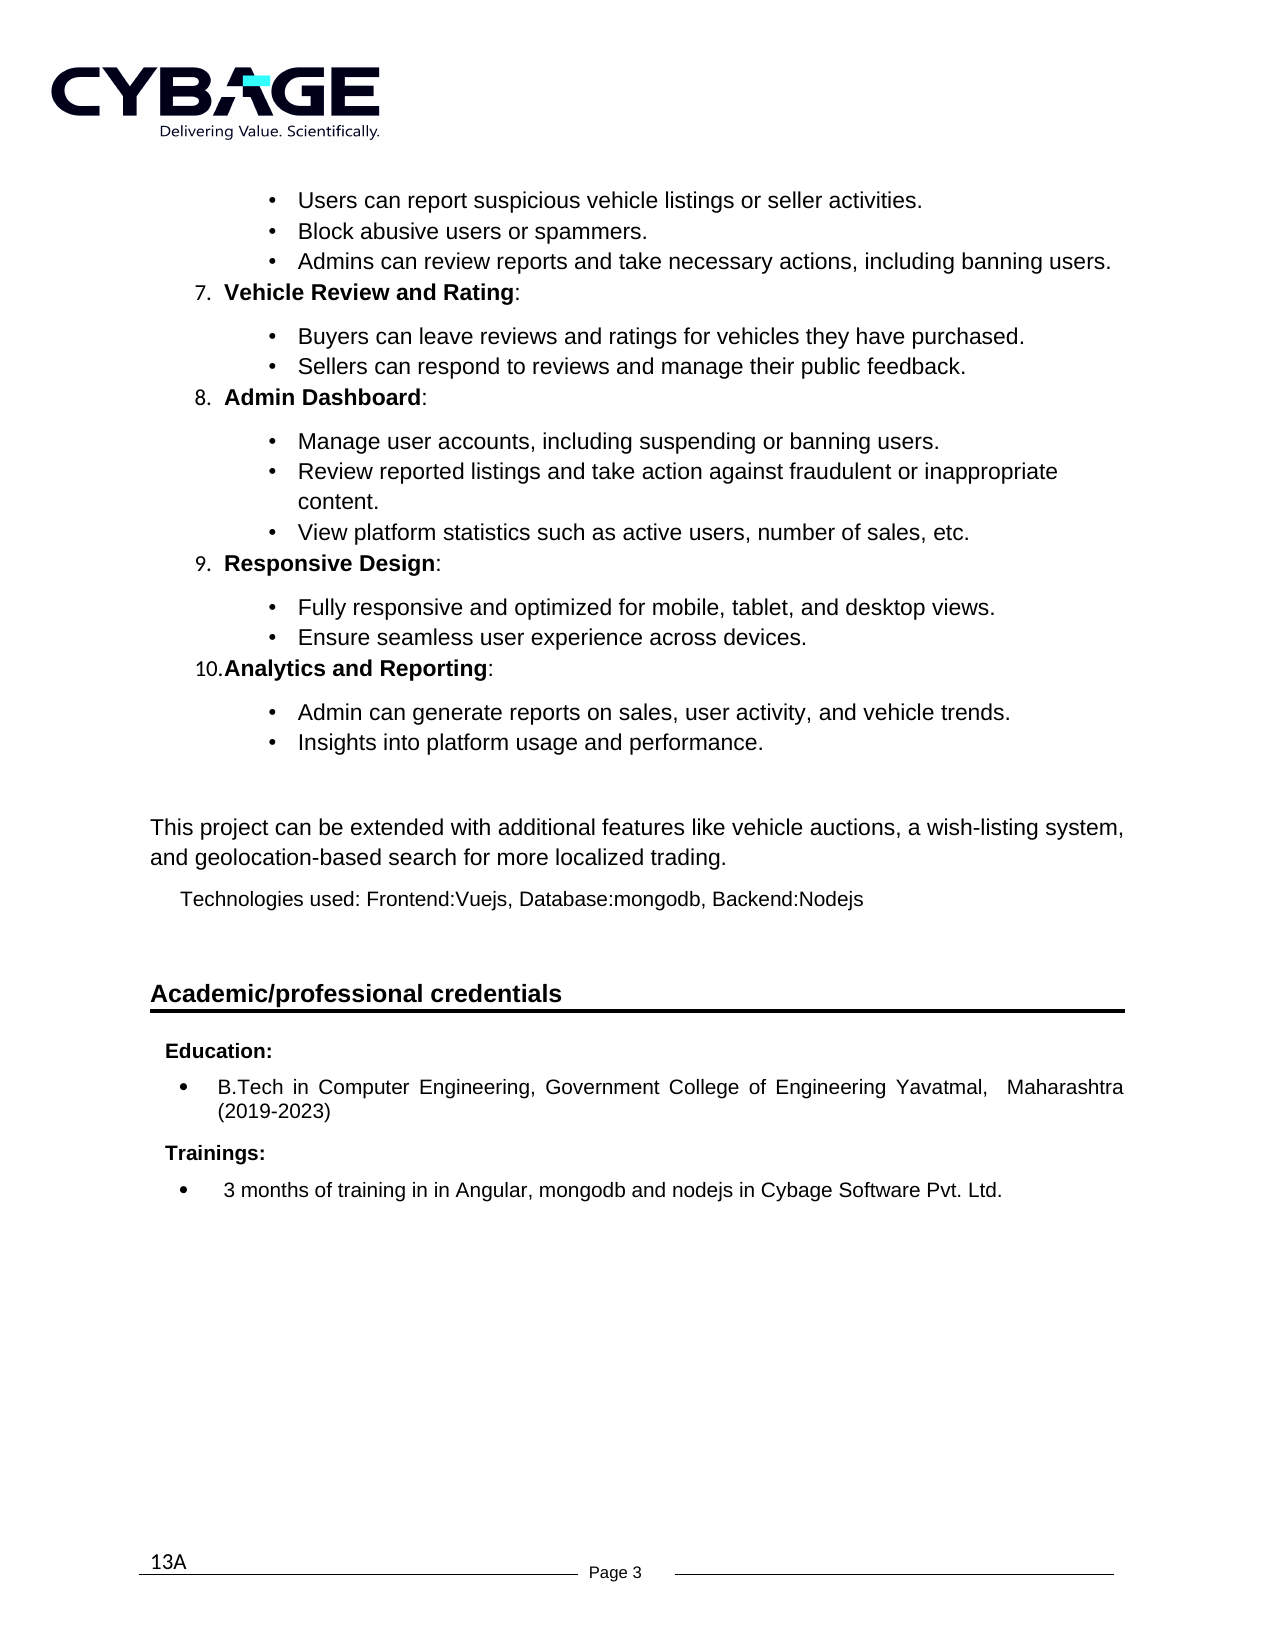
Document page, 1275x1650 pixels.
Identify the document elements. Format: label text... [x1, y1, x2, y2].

list Sellers can respond to reviews and manage their public feedback. [268, 353, 1125, 379]
subtitle Education: [165, 1033, 1125, 1063]
list Buyers can leave reviews and ratings for vehicles they have purchased. [268, 323, 1125, 349]
list Block abusive users or spammers. [268, 218, 1125, 244]
subtitle Trainings: [165, 1136, 1125, 1165]
list Technologies used: Frontend:Vuejs, Database:mongodb, Backend:Nodejs [180, 887, 1125, 911]
list Vehicle Review and Rating: [194, 278, 1125, 306]
subtitle Academic/professional credentials [150, 979, 1125, 1009]
list Responsive Design: [194, 549, 1125, 577]
list Admins can review reports and take necessary actions, including banning users. [268, 248, 1125, 274]
list View platform statistics such as active users, number of sales, etc. [268, 518, 1125, 545]
list 3 months of training in in Angular, mongodb and nodejs in Cybage Software Pvt. Ltd. [180, 1177, 1125, 1201]
list B.Tech in Computer Engineering, Government College of Engineering Yavatmal, Maharashtra (2019-2023) [180, 1075, 1125, 1123]
list Manage user accounts, including suspending or banning users. [268, 428, 1125, 454]
list Fully responsive and optimized for mobile, tablet, and desktop views. [268, 593, 1125, 620]
text This project can be extended with additional features like vehicle auctions, a wish-listing system, and geolocation-based search for more localized trading. [150, 814, 1125, 871]
list Users can report suspicious vehicle listings or seller activities. [268, 187, 1125, 214]
list Analytics and Reporting: [194, 654, 1125, 682]
list Admin Dashboard: [194, 383, 1125, 411]
list Admin can generate reports on sales, user activity, and vehicle trends. [268, 698, 1125, 725]
list Review reported listings and take action against fraudulent or inappropriate content. [268, 458, 1125, 515]
list Insights into platform usage and performance. [268, 729, 1125, 755]
picture [18, 37, 415, 168]
list Ensure seamless user experience across devices. [268, 624, 1125, 650]
